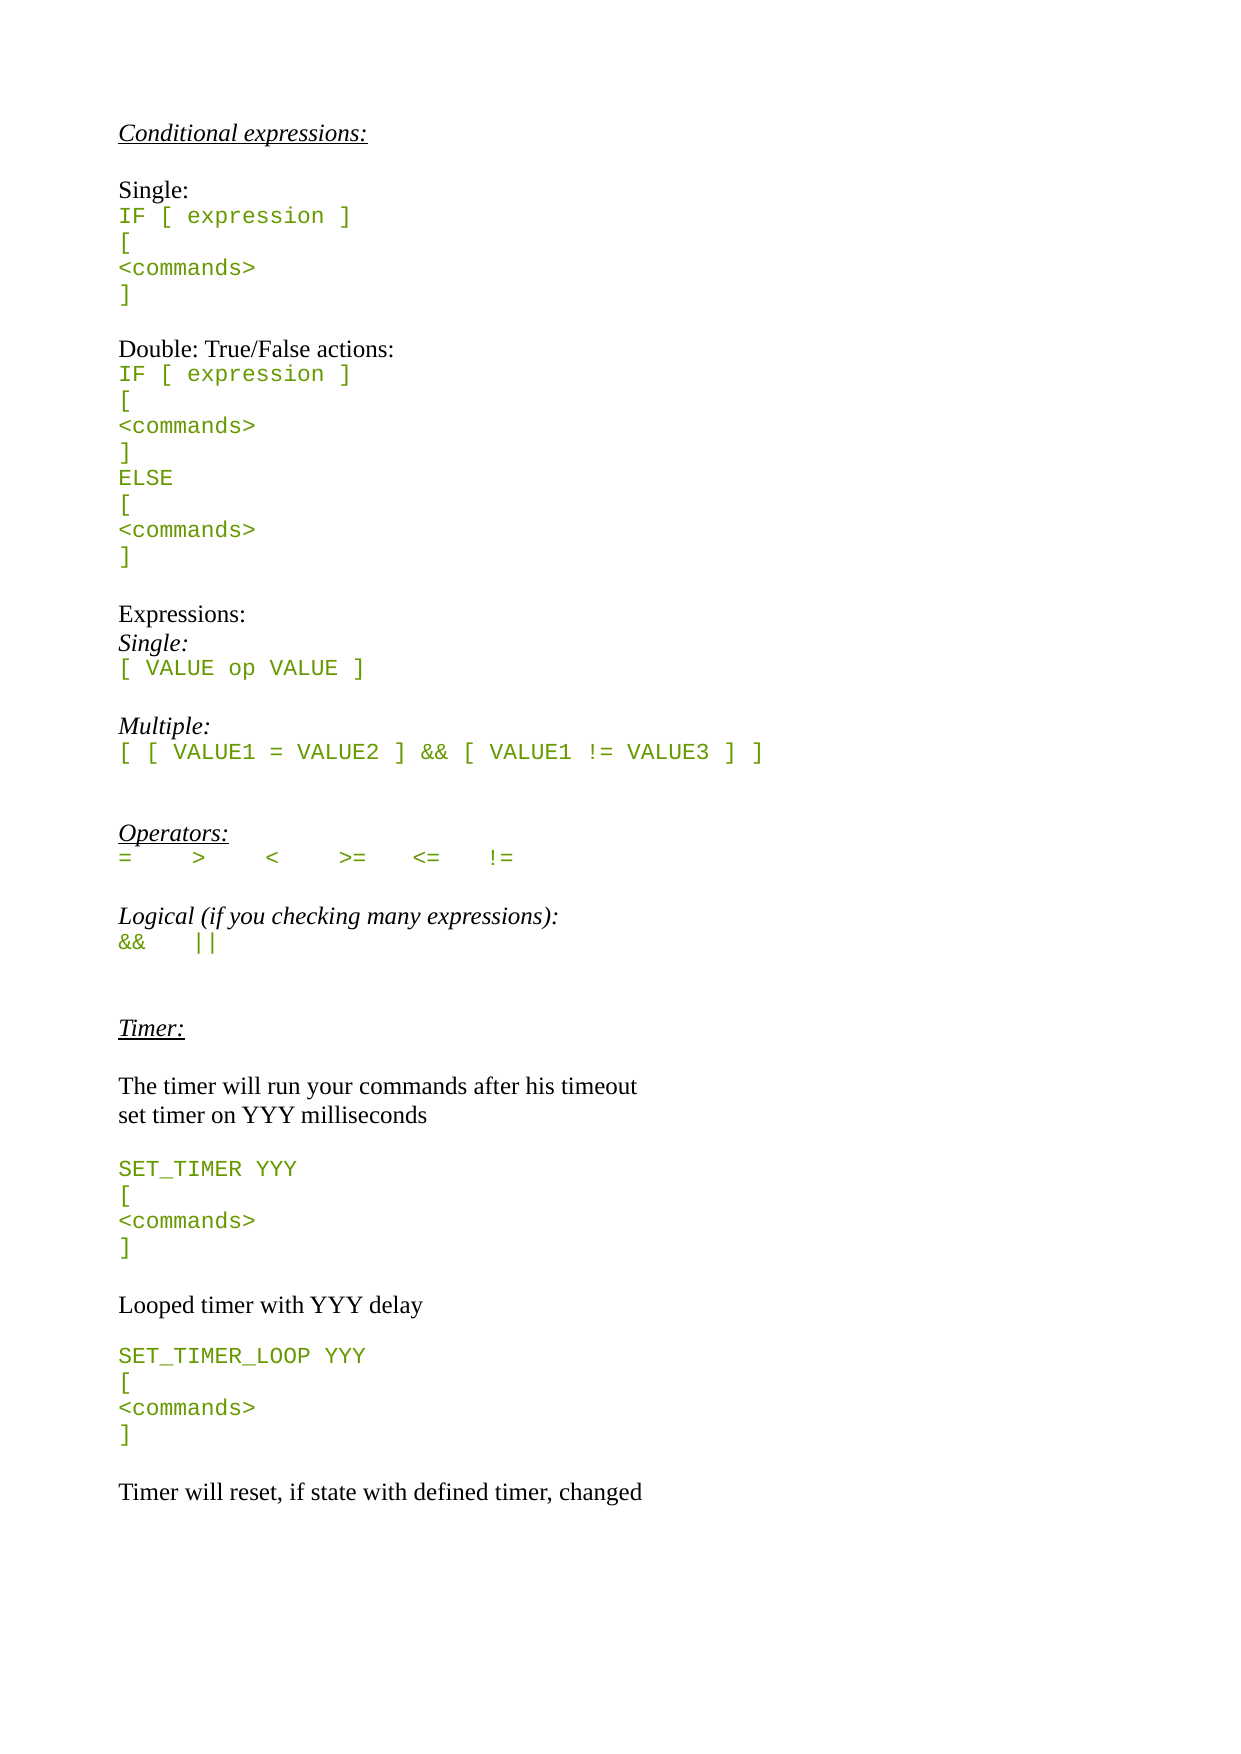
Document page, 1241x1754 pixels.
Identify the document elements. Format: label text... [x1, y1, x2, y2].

text [ [118, 230, 1122, 256]
text ] [118, 544, 1122, 570]
text SET_TIMER_LOOP YYY [118, 1344, 1122, 1370]
text Single: [118, 628, 1122, 657]
text set timer on YYY milliseconds [118, 1100, 1122, 1128]
text [ [118, 389, 1122, 415]
text ] [118, 282, 1122, 308]
text Single: [118, 176, 1122, 204]
text <commands> [118, 1209, 1122, 1235]
text ELSE [118, 467, 1122, 492]
text && || [118, 930, 1122, 956]
text ] [118, 1235, 1122, 1261]
text Looped timer with YYY delay [118, 1290, 1122, 1318]
text = > < >= <= != [118, 847, 1122, 872]
text <commands> [118, 256, 1122, 282]
text Double: True/False actions: [118, 334, 1122, 363]
text <commands> [118, 518, 1122, 544]
text [ [118, 1370, 1122, 1396]
text Conditional expressions: [118, 118, 1122, 147]
text Logical (if you checking many expressions): [118, 901, 1122, 930]
text [ [ VALUE1 = VALUE2 ] && [ VALUE1 != VALUE3 ] ] [118, 740, 1122, 766]
text Operators: [118, 818, 1122, 847]
text [ VALUE op VALUE ] [118, 657, 1122, 682]
text Timer: [118, 1013, 1122, 1042]
text [ [118, 1183, 1122, 1209]
text Multiple: [118, 711, 1122, 740]
text Timer will reset, if state with defined timer, changed [118, 1477, 1122, 1506]
text ] [118, 1422, 1122, 1448]
text <commands> [118, 1396, 1122, 1422]
text ] [118, 441, 1122, 467]
text The timer will run your commands after his timeout [118, 1071, 1122, 1100]
text Expressions: [118, 599, 1122, 628]
text <commands> [118, 415, 1122, 441]
text IF [ expression ] [118, 204, 1122, 230]
text [ [118, 492, 1122, 518]
text SET_TIMER YYY [118, 1157, 1122, 1183]
text IF [ expression ] [118, 363, 1122, 389]
